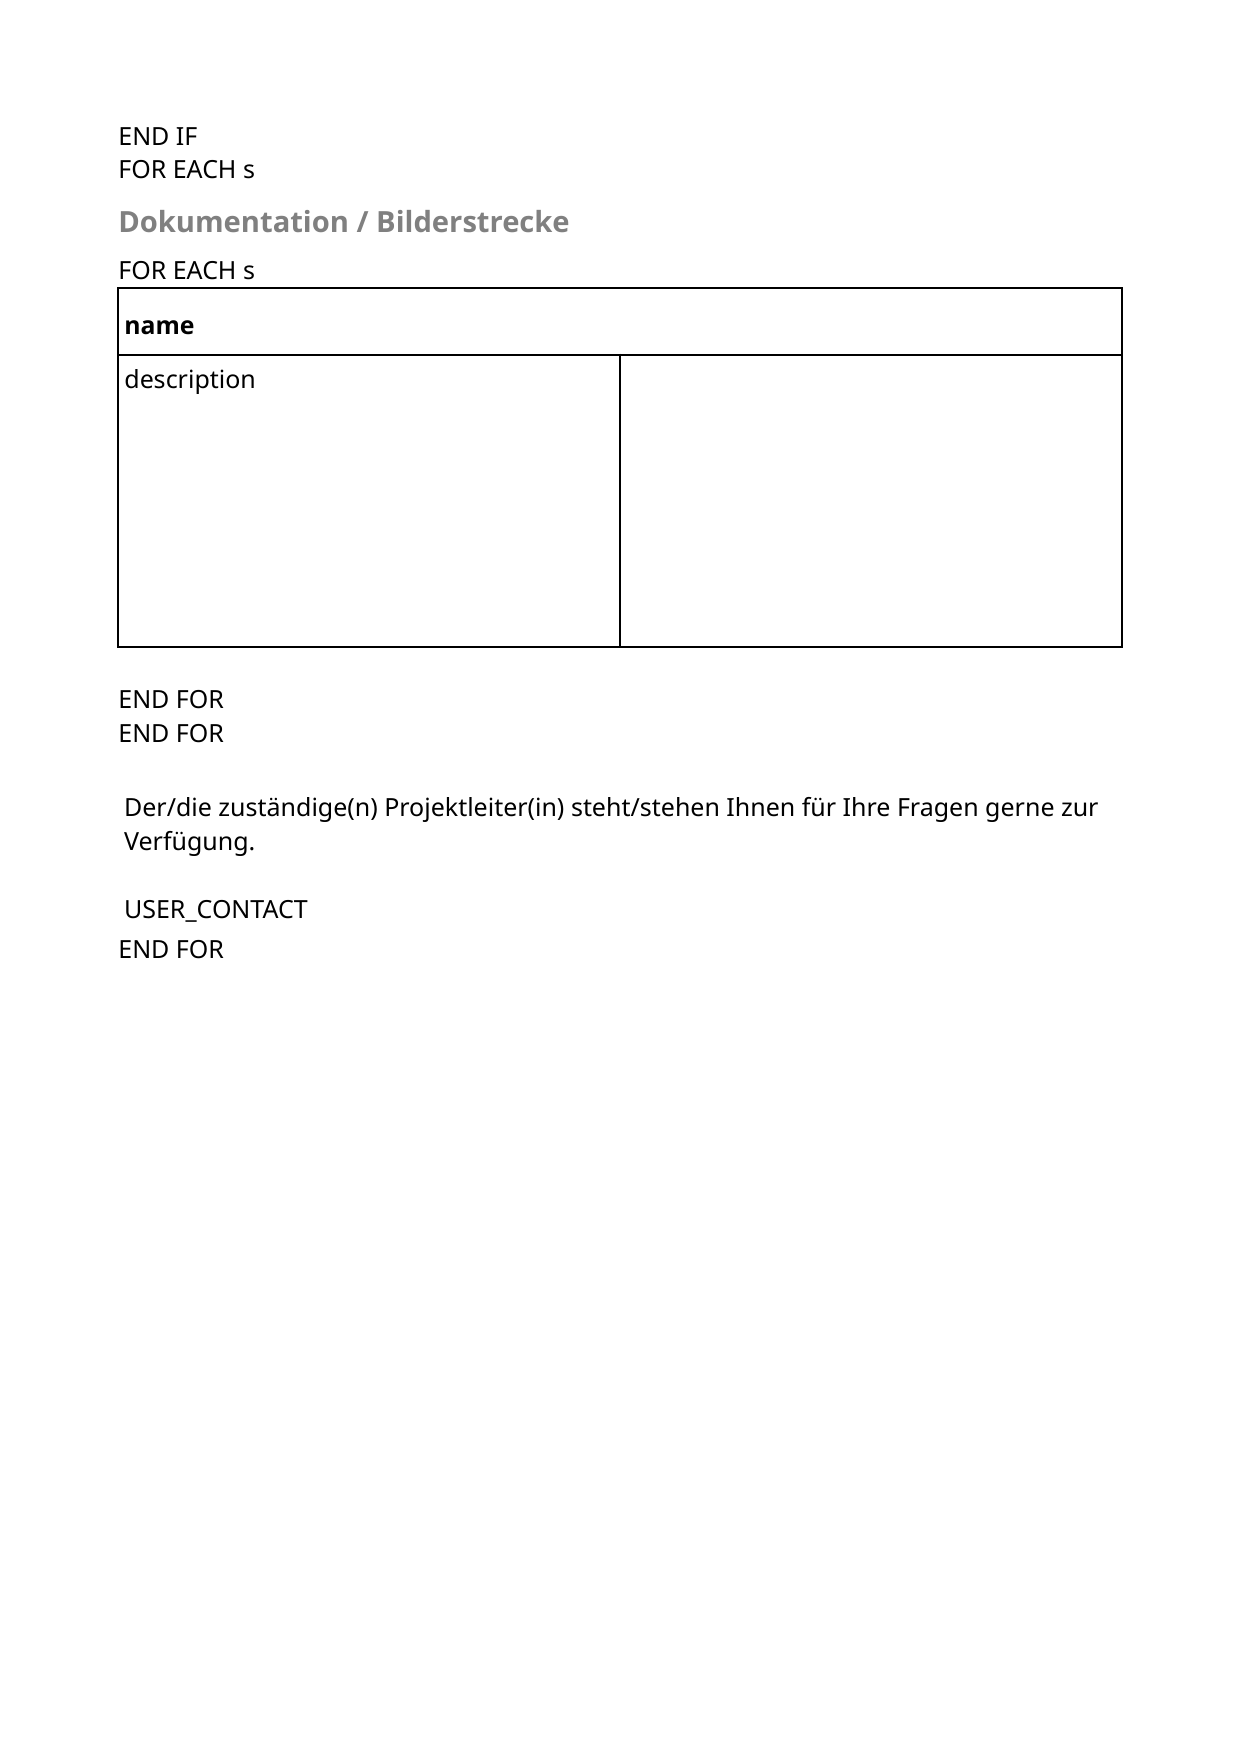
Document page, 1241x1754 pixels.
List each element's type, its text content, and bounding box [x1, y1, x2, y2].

table_cell [621, 356, 1121, 369]
text FOR EACH s [118, 253, 1122, 287]
table_header name [119, 289, 1121, 353]
text FOR EACH s [118, 152, 1122, 186]
table_cell [621, 370, 1121, 646]
table_header Der/die zuständige(n) Projektleiter(in) steht/stehen Ihnen für Ihre Fragen gerne zur Verfügung. USER_CONTACT [118, 784, 1122, 932]
table_cell description [119, 356, 619, 646]
text END IF [118, 118, 1122, 152]
text END FOR [118, 682, 1122, 716]
subtitle Dokumentation / Bilderstrecke [118, 201, 1122, 241]
text END FOR [118, 716, 1122, 750]
text END FOR [118, 932, 1122, 966]
